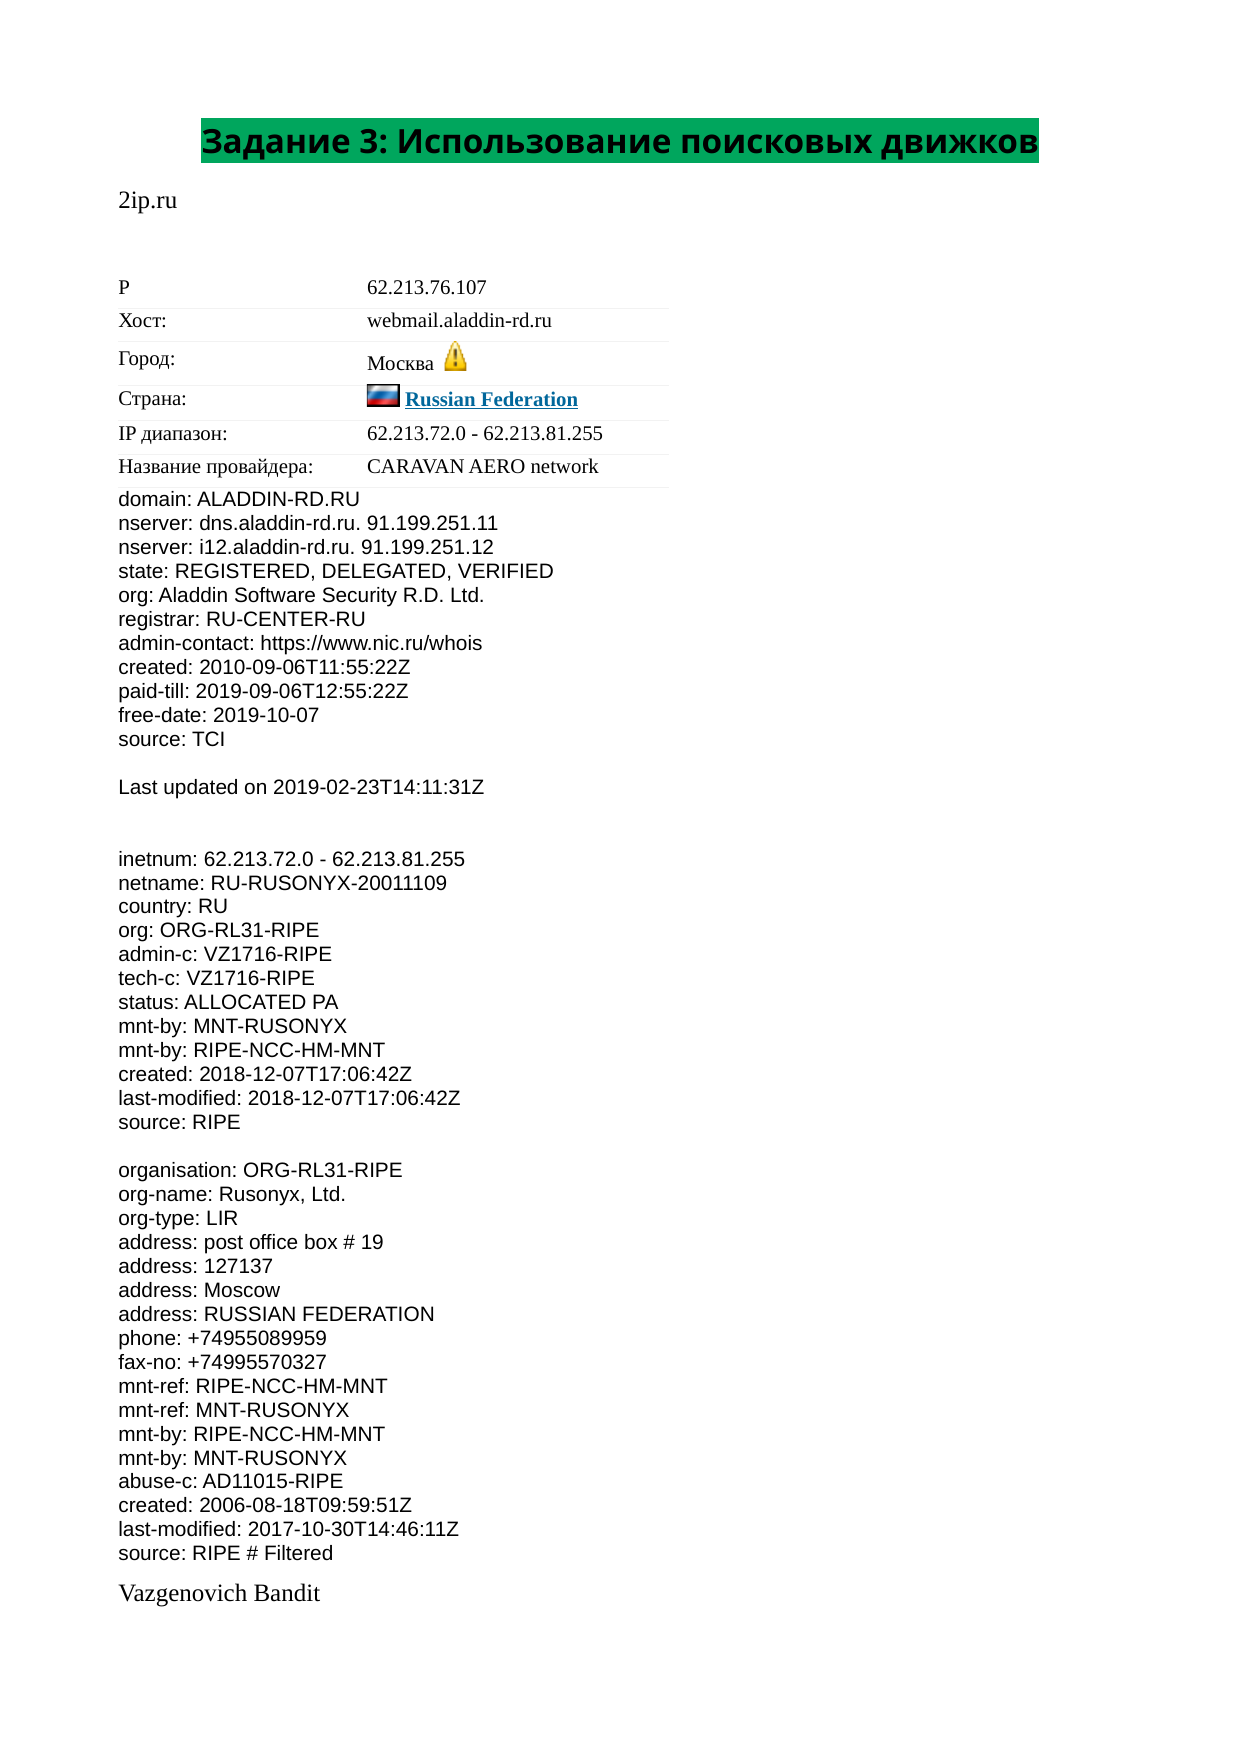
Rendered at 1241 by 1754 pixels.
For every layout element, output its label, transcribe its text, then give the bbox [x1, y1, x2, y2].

table_cell Москва [367, 342, 669, 384]
text Задание 3: Использование поисковых движков [118, 118, 1122, 163]
table_cell Хост: [118, 309, 367, 341]
table_cell Страна: [118, 386, 367, 420]
table_cell Название провайдера: [118, 455, 367, 487]
table_cell Russian Federation [367, 386, 669, 420]
table_cell CARAVAN AERO network [367, 455, 669, 487]
table_header 62.213.76.107 [367, 275, 669, 308]
table_cell webmail.aladdin-rd.ru [367, 309, 669, 341]
picture [444, 341, 467, 371]
table_cell Город: [118, 342, 367, 384]
text domain: ALADDIN-RD.RU nserver: dns.aladdin-rd.ru. 91.199.251.11 nserver: i12.aladdin-rd.ru. 91.199.251.12 state: REGISTERED, DELEGATED, VERIFIED org: Aladdin Software Security R.D. Ltd. registrar: RU-CENTER-RU admin-contact: https://www.nic.ru/whois created: 2010-09-06T11:55:22Z paid-till: 2019-09-06T12:55:22Z free-date: 2019-10-07 source: TCI Last updated on 2019-02-23T14:11:31Z inetnum: 62.213.72.0 - 62.213.81.255 netname: RU-RUSONYX-20011109 country: RU org: ORG-RL31-RIPE admin-c: VZ1716-RIPE tech-c: VZ1716-RIPE status: ALLOCATED PA mnt-by: MNT-RUSONYX mnt-by: RIPE-NCC-HM-MNT created: 2018-12-07T17:06:42Z last-modified: 2018-12-07T17:06:42Z source: RIPE organisation: ORG-RL31-RIPE org-name: Rusonyx, Ltd. org-type: LIR address: post office box # 19 address: 127137 address: Moscow address: RUSSIAN FEDERATION phone: +74955089959 fax-no: +74995570327 mnt-ref: RIPE-NCC-HM-MNT mnt-ref: MNT-RUSONYX mnt-by: RIPE-NCC-HM-MNT mnt-by: MNT-RUSONYX abuse-c: AD11015-RIPE created: 2006-08-18T09:59:51Z last-modified: 2017-10-30T14:46:11Z source: RIPE # Filtered [118, 487, 1122, 1565]
table_cell IP диапазон: [118, 421, 367, 454]
table_header P [118, 275, 367, 308]
table_cell 62.213.72.0 - 62.213.81.255 [367, 421, 669, 454]
text 2ip.ru [118, 185, 1122, 214]
picture [366, 384, 400, 407]
